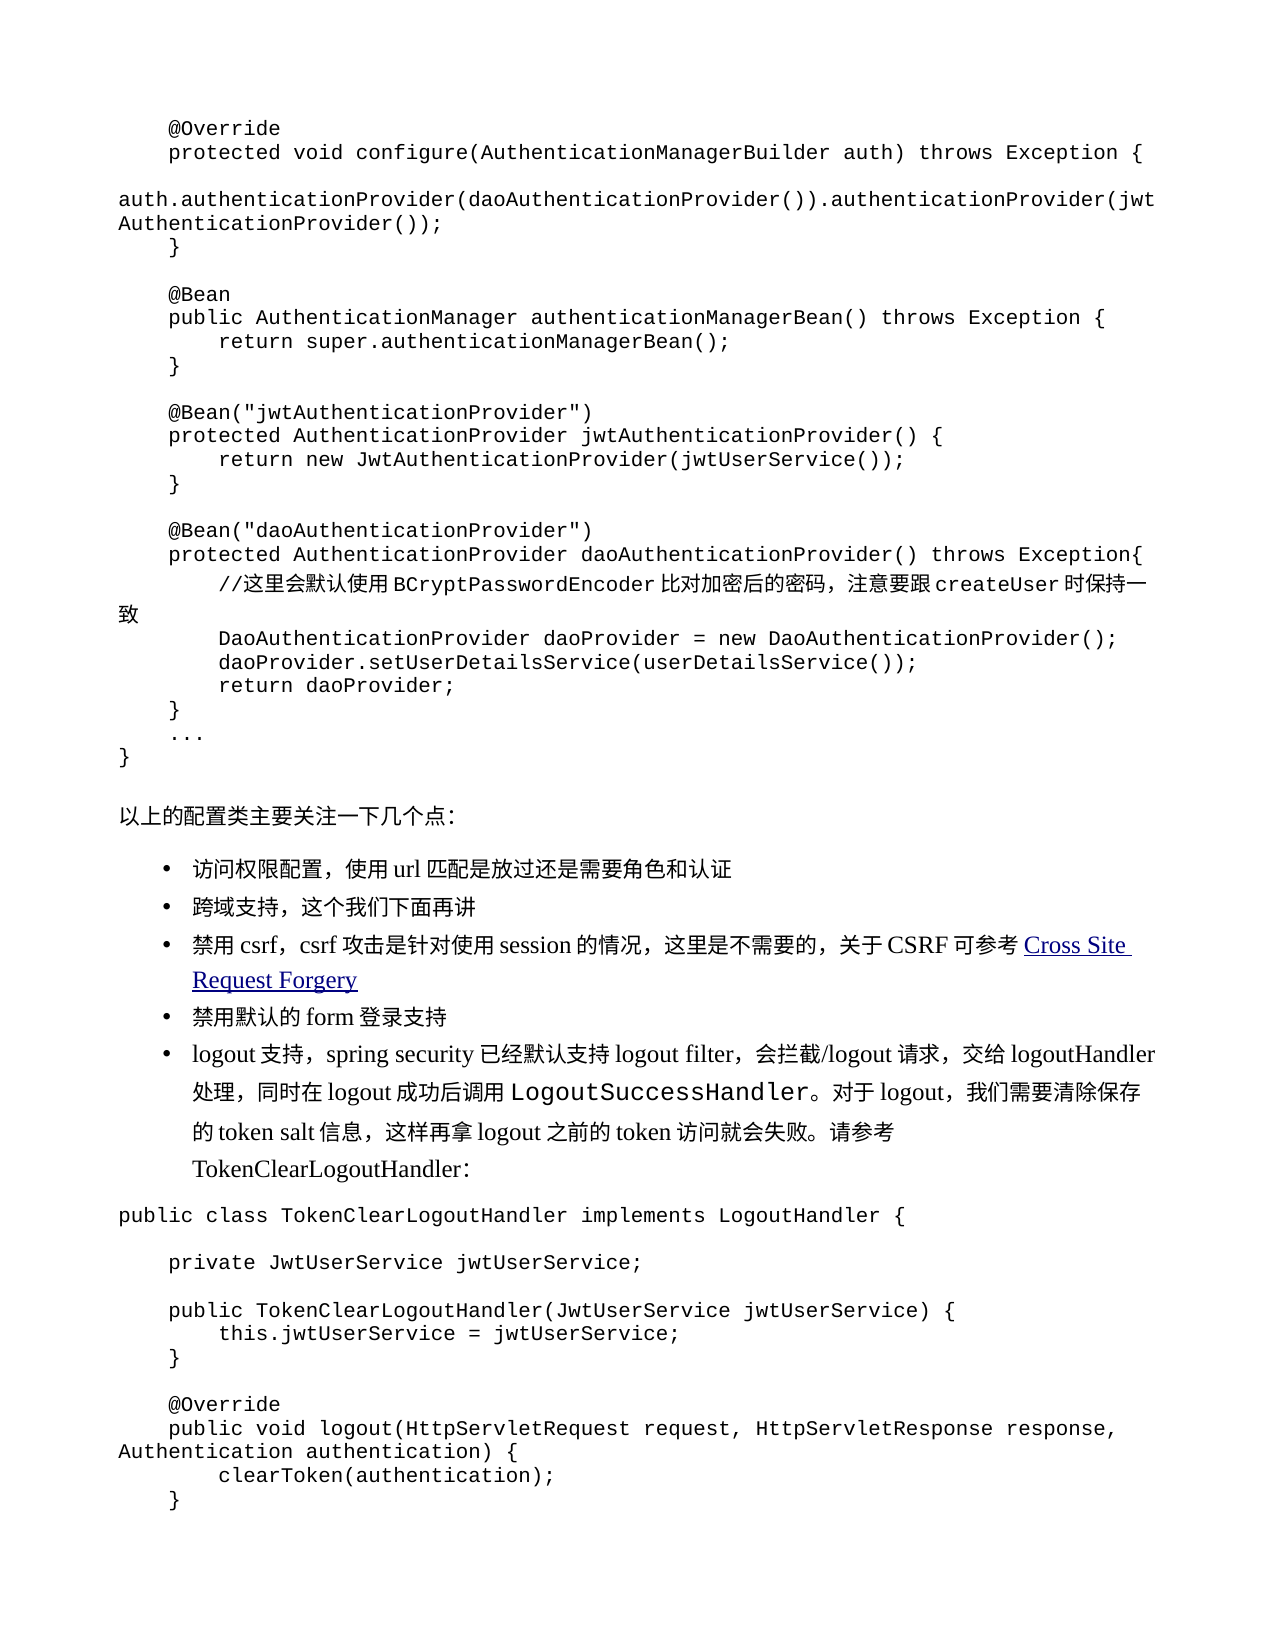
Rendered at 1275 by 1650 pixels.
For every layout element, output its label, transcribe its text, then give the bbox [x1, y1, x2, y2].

text } [118, 699, 1157, 723]
text @Override [118, 118, 1157, 142]
text return new JwtAuthenticationProvider(jwtUserService()); [118, 449, 1157, 473]
text @Bean("daoAuthenticationProvider") [118, 520, 1157, 544]
text //这里会默认使用BCryptPasswordEncoder比对加密后的密码，注意要跟createUser时保持一致 [118, 567, 1157, 628]
text protected AuthenticationProvider jwtAuthenticationProvider() { [118, 426, 1157, 449]
text auth.authenticationProvider(daoAuthenticationProvider()).authenticationProvider(jwtAuthenticationProvider()); [118, 165, 1157, 236]
text 以上的配置类主要关注一下几个点： [118, 799, 1157, 831]
text } [118, 473, 1157, 496]
list 禁用csrf，csrf攻击是针对使用session的情况，这里是不需要的，关于CSRF可参考 Cross Site Request Forgery [162, 928, 1157, 994]
text @Bean("jwtAuthenticationProvider") [118, 402, 1157, 426]
list logout支持，spring security已经默认支持logout filter，会拦截/logout请求，交给logoutHandler处理，同时在logout成功后调用LogoutSuccessHandler。对于logout，我们需要清除保存的token salt信息，这样再拿logout之前的token访问就会失败。请参考TokenClearLogoutHandler： [162, 1037, 1157, 1184]
text private JwtUserService jwtUserService; [118, 1252, 1157, 1276]
text public void logout(HttpServletRequest request, HttpServletResponse response, Authentication authentication) { [118, 1418, 1157, 1465]
text } [118, 1489, 1157, 1512]
text protected AuthenticationProvider daoAuthenticationProvider() throws Exception{ [118, 544, 1157, 567]
list 跨域支持，这个我们下面再讲 [162, 890, 1157, 921]
text DaoAuthenticationProvider daoProvider = new DaoAuthenticationProvider(); [118, 628, 1157, 652]
text clearToken(authentication); [118, 1465, 1157, 1489]
text return daoProvider; [118, 675, 1157, 699]
text protected void configure(AuthenticationManagerBuilder auth) throws Exception { [118, 142, 1157, 165]
text return super.authenticationManagerBean(); [118, 331, 1157, 354]
text daoProvider.setUserDetailsService(userDetailsService()); [118, 652, 1157, 675]
text @Override [118, 1394, 1157, 1418]
list 禁用默认的form登录支持 [162, 999, 1157, 1031]
list 访问权限配置，使用url匹配是放过还是需要角色和认证 [162, 852, 1157, 883]
text public TokenClearLogoutHandler(JwtUserService jwtUserService) { [118, 1299, 1157, 1323]
text @Bean [118, 284, 1157, 307]
text } [118, 354, 1157, 378]
text this.jwtUserService = jwtUserService; [118, 1323, 1157, 1347]
text } [118, 746, 1157, 770]
text } [118, 1347, 1157, 1371]
text public AuthenticationManager authenticationManagerBean() throws Exception { [118, 307, 1157, 331]
text ... [118, 723, 1157, 746]
text } [118, 236, 1157, 260]
text public class TokenClearLogoutHandler implements LogoutHandler { [118, 1205, 1157, 1229]
